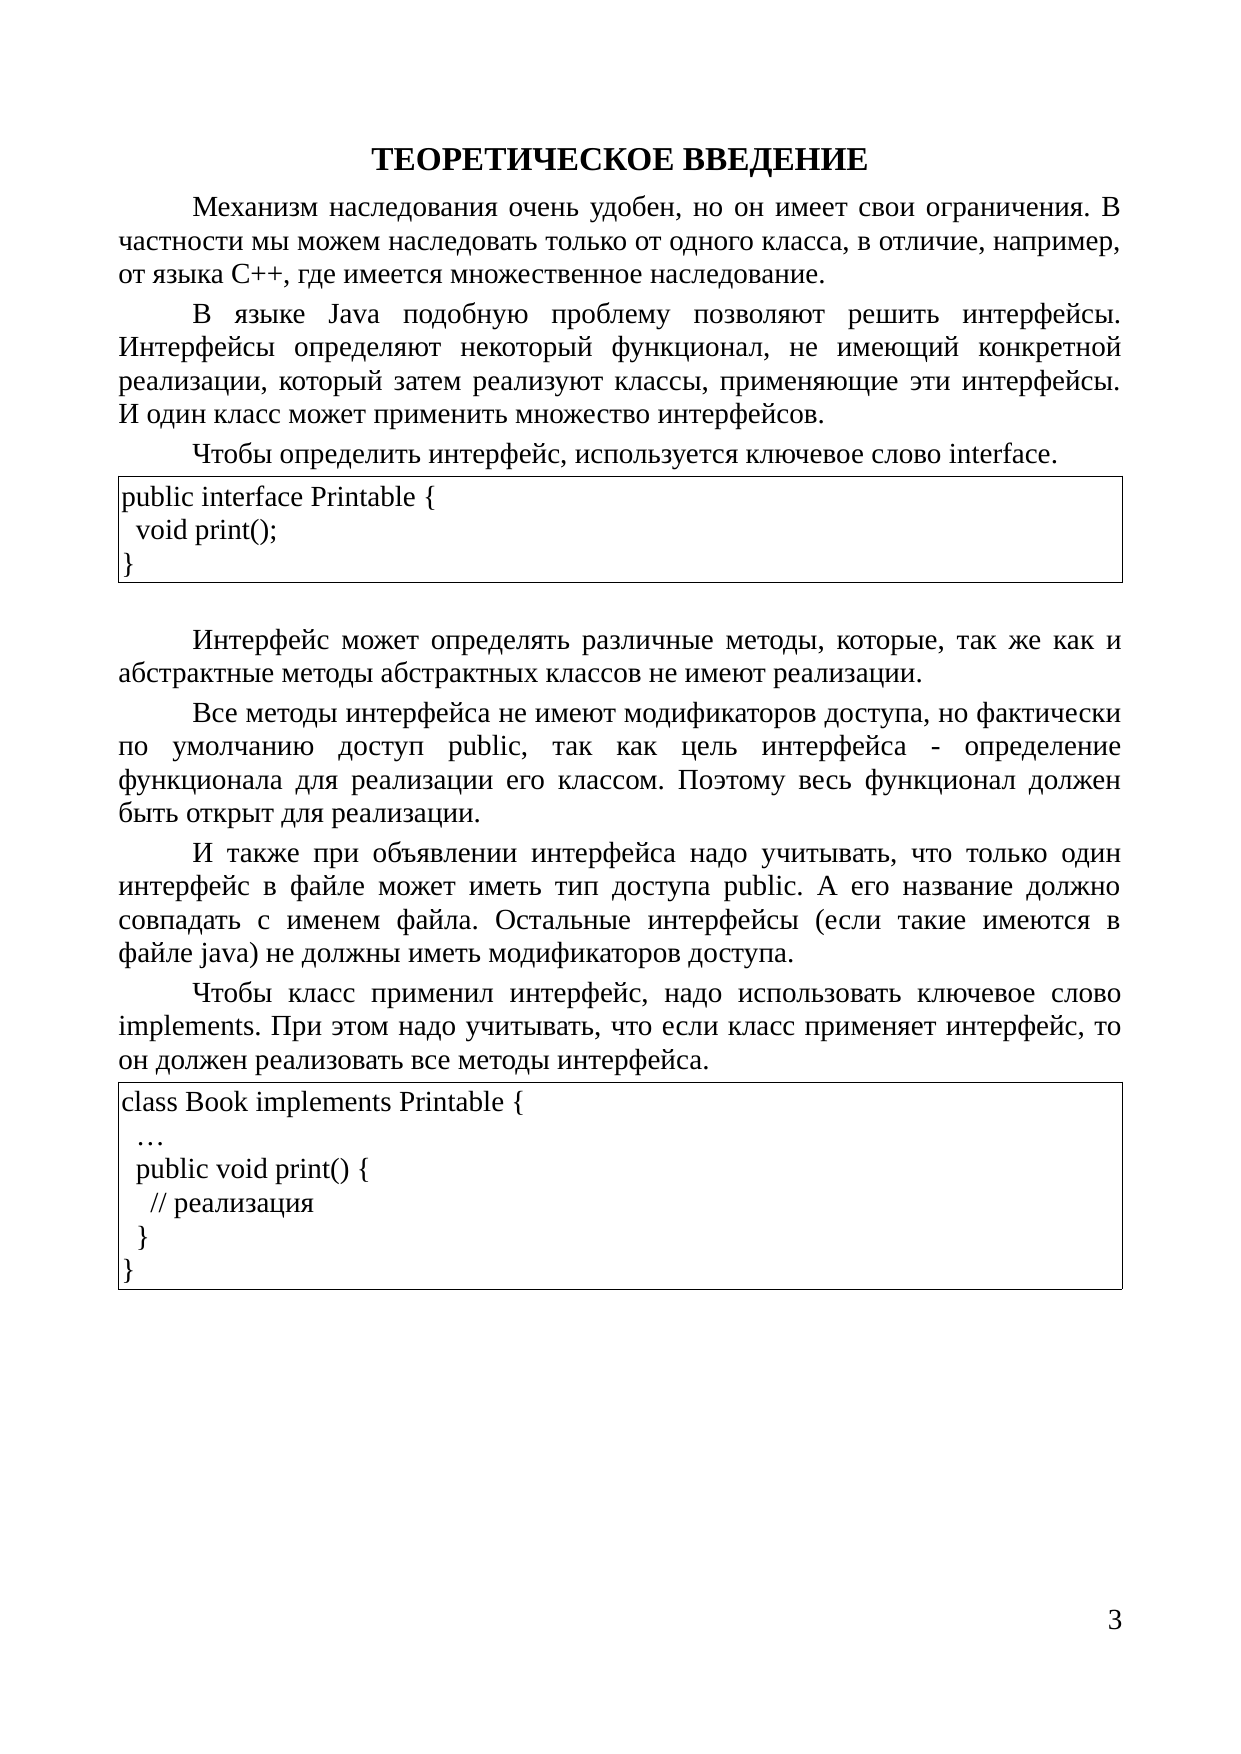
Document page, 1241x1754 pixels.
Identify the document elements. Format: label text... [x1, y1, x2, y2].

text Чтобы определить интерфейс, используется ключевое слово interface. [118, 436, 1122, 470]
text И также при объявлении интерфейса надо учитывать, что только один интерфейс в файле может иметь тип доступа public. А его название должно совпадать с именем файла. Остальные интерфейсы (если такие имеются в файле java) не должны иметь модификаторов доступа. [118, 835, 1122, 969]
subtitle ТЕОРЕТИЧЕСКОЕ ВВЕДЕНИЕ [118, 139, 1122, 177]
text В языке Java подобную проблему позволяют решить интерфейсы. Интерфейсы определяют некоторый функционал, не имеющий конкретной реализации, который затем реализуют классы, применяющие эти интерфейсы. И один класс может применить множество интерфейсов. [118, 296, 1122, 430]
text Механизм наследования очень удобен, но он имеет свои ограничения. В частности мы можем наследовать только от одного класса, в отличие, например, от языка С++, где имеется множественное наследование. [118, 189, 1122, 290]
text Чтобы класс применил интерфейс, надо использовать ключевое слово implements. При этом надо учитывать, что если класс применяет интерфейс, то он должен реализовать все методы интерфейса. [118, 975, 1122, 1076]
text Все методы интерфейса не имеют модификаторов доступа, но фактически по умолчанию доступ public, так как цель интерфейса - определение функционала для реализации его классом. Поэтому весь функционал должен быть открыт для реализации. [118, 695, 1122, 829]
table_header public interface Printable { void print(); } [119, 477, 1122, 582]
table_header class Book implements Printable { … public void print() { // реализация } } [119, 1083, 1122, 1289]
text Интерфейс может определять различные методы, которые, так же как и абстрактные методы абстрактных классов не имеют реализации. [118, 622, 1122, 689]
